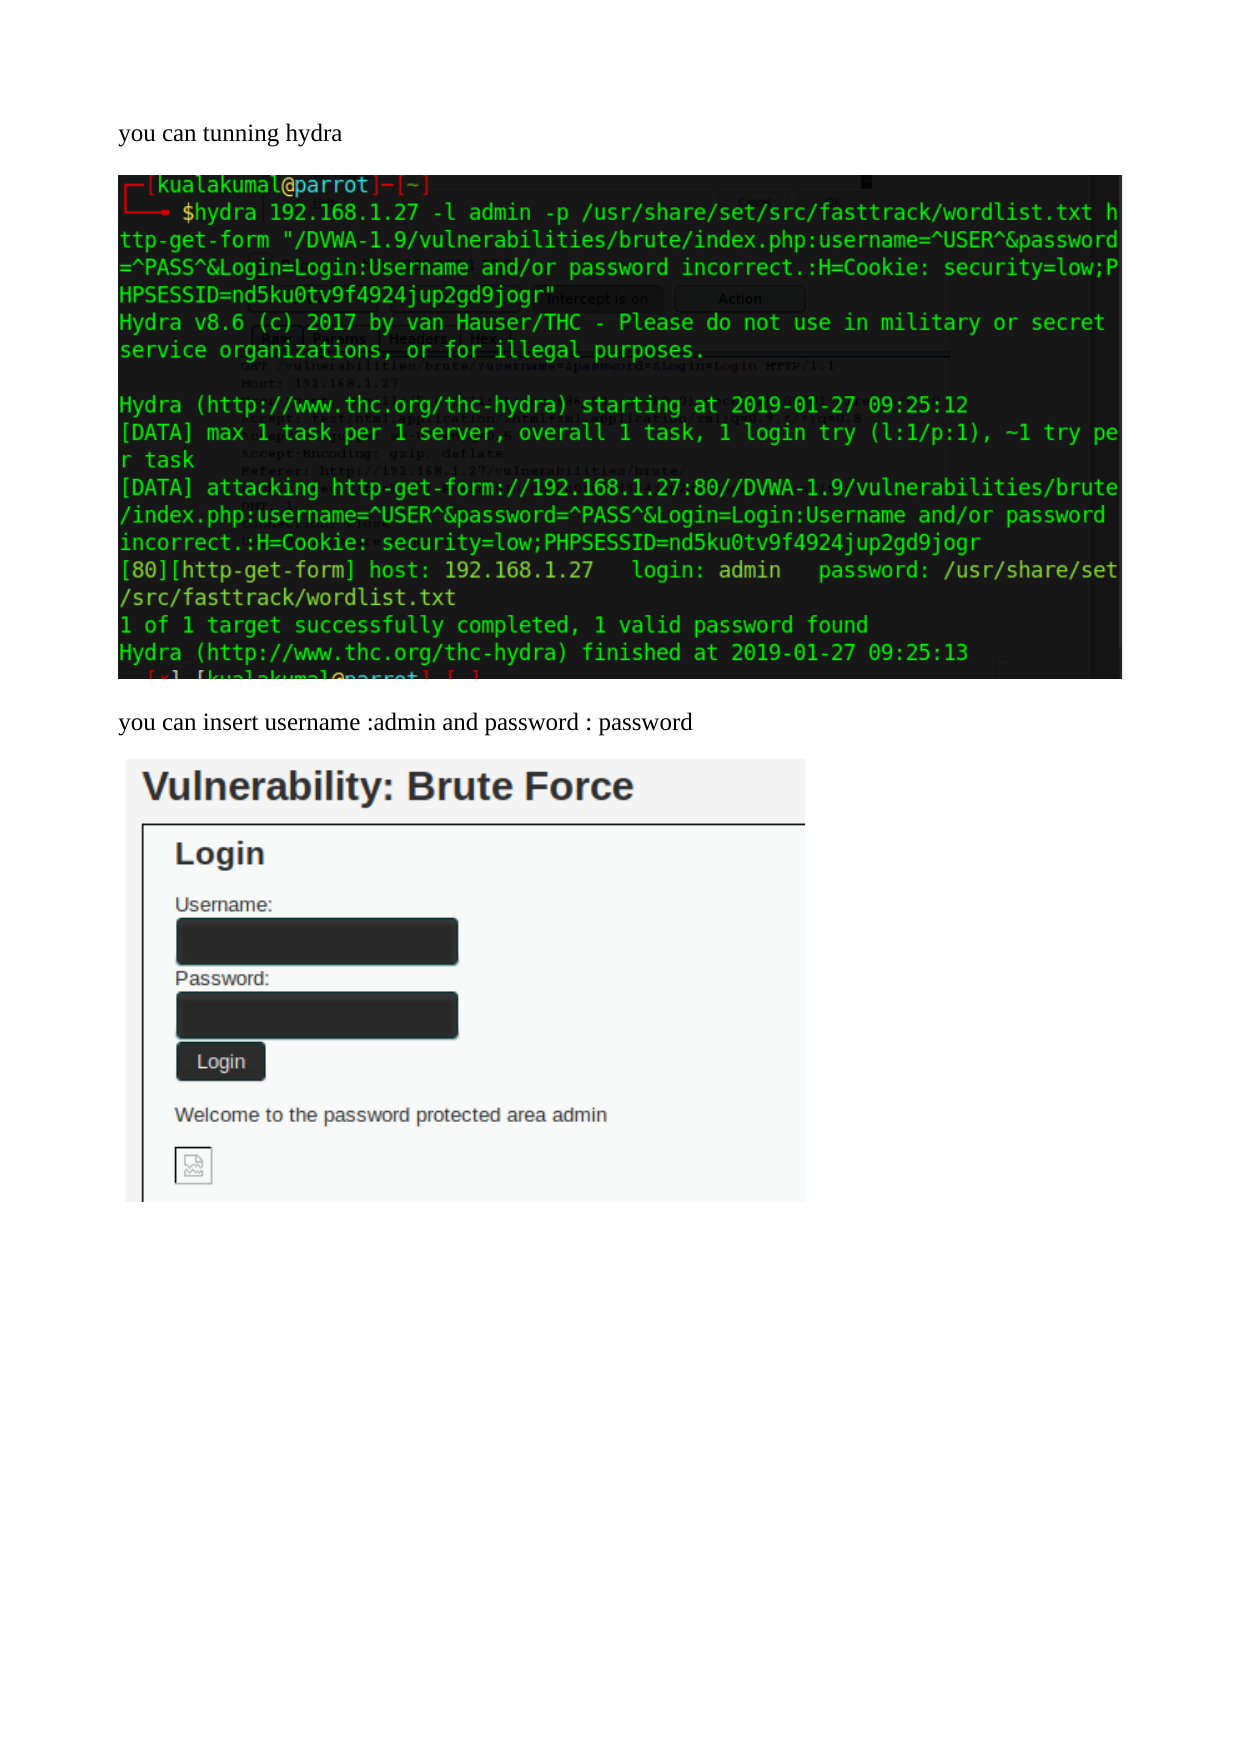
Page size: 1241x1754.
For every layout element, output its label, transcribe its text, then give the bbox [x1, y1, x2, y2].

picture [118, 175, 1123, 679]
text you can tunning hydra [118, 118, 1122, 147]
text you can insert username :admin and password : password [118, 679, 1122, 736]
picture [125, 759, 806, 1202]
